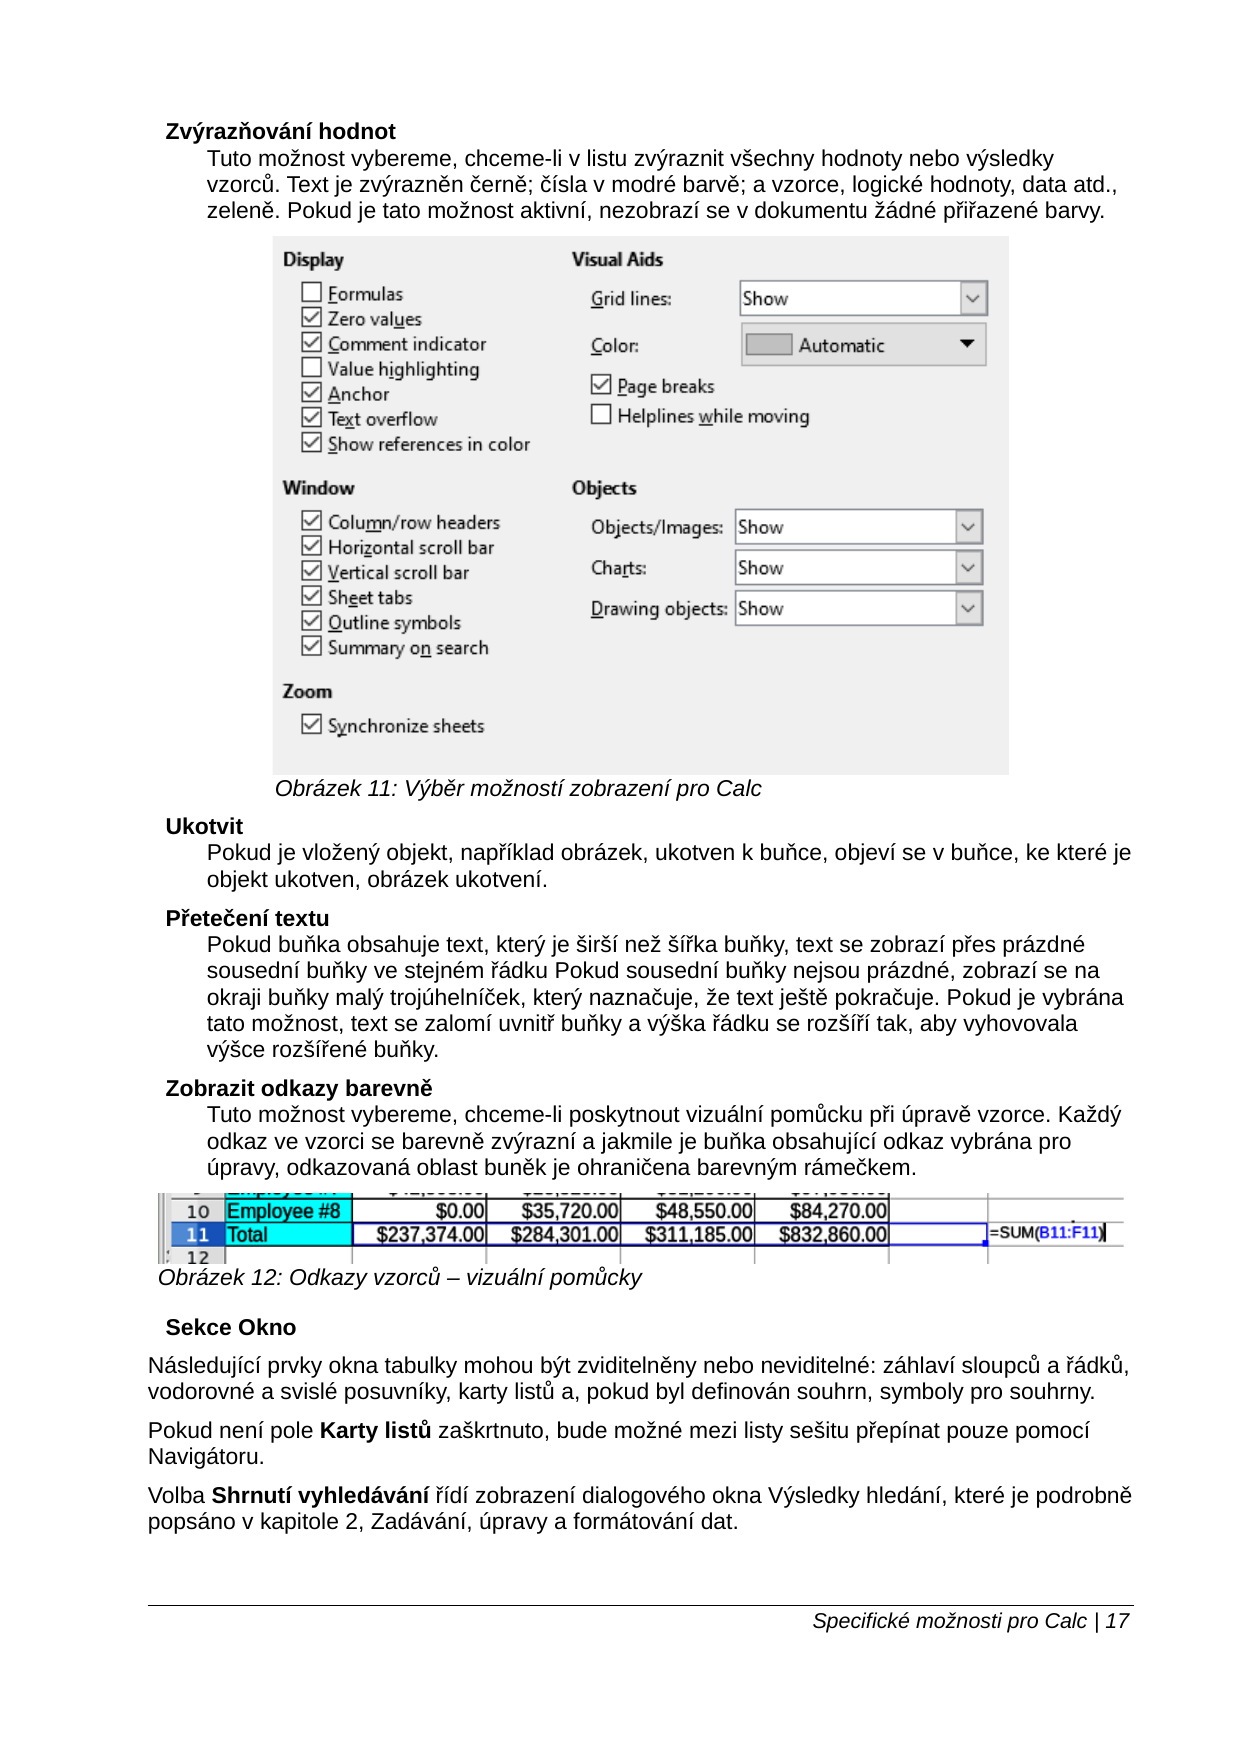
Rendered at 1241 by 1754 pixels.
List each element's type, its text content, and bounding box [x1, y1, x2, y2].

text Obrázek 11: Výběr možností zobrazení pro Calc [274, 775, 1007, 801]
text Volba Shrnutí vyhledávání řídí zobrazení dialogového okna Výsledky hledání, které je podrobně popsáno v kapitole 2, Zadávání, úpravy a formátování dat. [148, 1482, 1134, 1535]
picture [272, 236, 1009, 775]
text Pokud není pole Karty listů zaškrtnuto, bude možné mezi listy sešitu přepínat pouze pomocí Navigátoru. [148, 1417, 1134, 1469]
picture [157, 1193, 1124, 1264]
text Sekce Okno [165, 1313, 1134, 1340]
text Pokud buňka obsahuje text, který je širší než šířka buňky, text se zobrazí přes prázdné sousední buňky ve stejném řádku Pokud sousední buňky nejsou prázdné, zobrazí se na okraji buňky malý trojúhelníček, který naznačuje, že text ještě pokračuje. Pokud je vybrána tato možnost, text se zalomí uvnitř buňky a výška řádku se rozšíří tak, aby vyhovovala výšce rozšířené buňky. [207, 931, 1134, 1063]
text Ukotvit [165, 813, 1134, 839]
text Zvýrazňování hodnot [165, 118, 1134, 144]
text Obrázek 12: Odkazy vzorců – vizuální pomůcky [158, 1264, 1124, 1290]
text Tuto možnost vybereme, chceme-li poskytnout vizuální pomůcku při úpravě vzorce. Každý odkaz ve vzorci se barevně zvýrazní a jakmile je buňka obsahující odkaz vybrána pro úpravy, odkazovaná oblast buněk je ohraničena barevným rámečkem. [207, 1101, 1134, 1181]
text Tuto možnost vybereme, chceme-li v listu zvýraznit všechny hodnoty nebo výsledky vzorců. Text je zvýrazněn černě; čísla v modré barvě; a vzorce, logické hodnoty, data atd., zeleně. Pokud je tato možnost aktivní, nezobrazí se v dokumentu žádné přiřazené barvy. [207, 144, 1134, 223]
text Zobrazit odkazy barevně [165, 1075, 1134, 1101]
text Přetečení textu [165, 904, 1134, 931]
text Následující prvky okna tabulky mohou být zviditelněny nebo neviditelné: záhlaví sloupců a řádků, vodorovné a svislé posuvníky, karty listů a, pokud byl definován souhrn, symboly pro souhrny. [148, 1352, 1134, 1404]
text Pokud je vložený objekt, například obrázek, ukotven k buňce, objeví se v buňce, ke které je objekt ukotven, obrázek ukotvení. [207, 839, 1134, 892]
